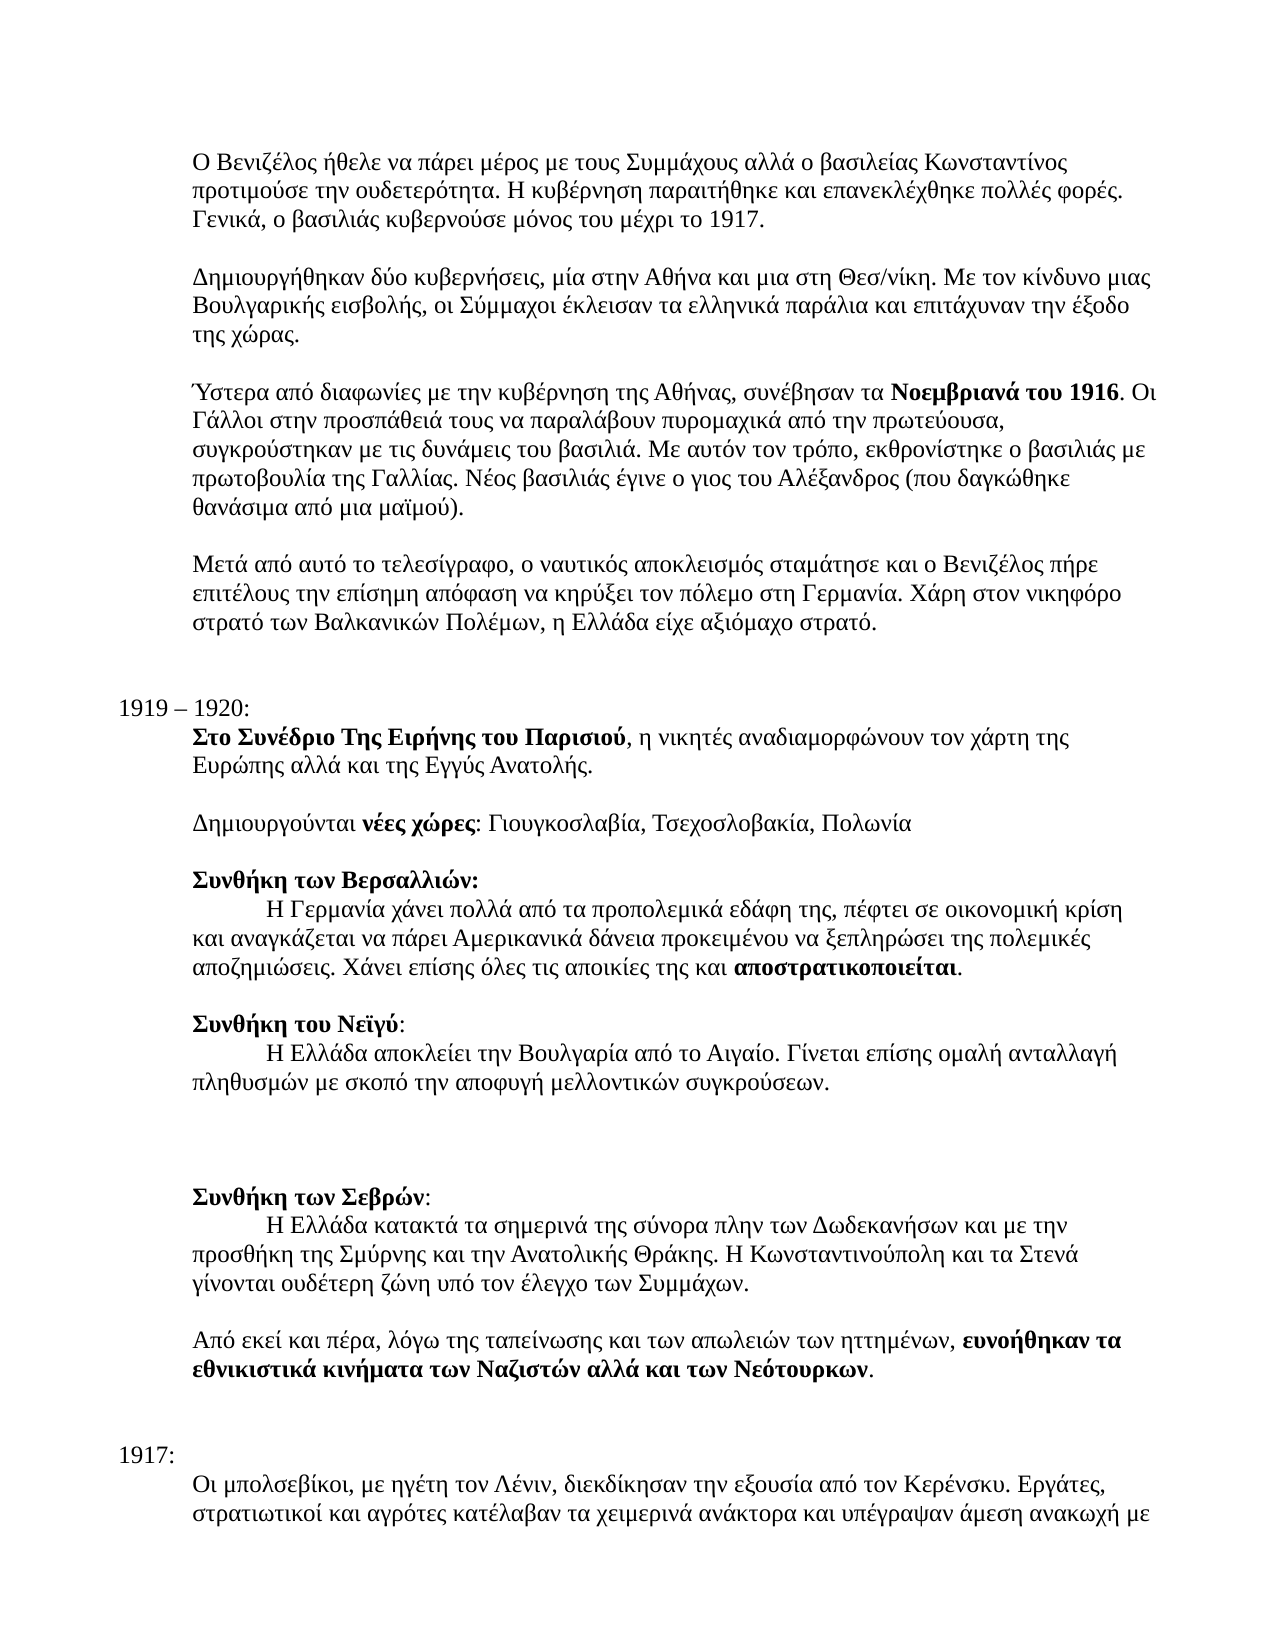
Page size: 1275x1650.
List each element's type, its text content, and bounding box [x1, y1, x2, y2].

text Συνθήκη των Σεβρών: [192, 1182, 1157, 1211]
text 1919 – 1920: [118, 693, 1157, 722]
text Συνθήκη του Νεϊγύ: [192, 1009, 1157, 1038]
text 1917: [118, 1441, 1157, 1469]
text Η Ελλάδα αποκλείει την Βουλγαρία από το Αιγαίο. Γίνεται επίσης ομαλή ανταλλαγή πληθυσμών με σκοπό την αποφυγή μελλοντικών συγκρούσεων. [192, 1038, 1157, 1096]
text Ύστερα από διαφωνίες με την κυβέρνηση της Αθήνας, συνέβησαν τα Νοεμβριανά του 1916. Οι Γάλλοι στην προσπάθειά τους να παραλάβουν πυρομαχικά από την πρωτεύουσα, συγκρούστηκαν με τις δυνάμεις του βασιλιά. Με αυτόν τον τρόπο, εκθρονίστηκε ο βασιλιάς με πρωτοβουλία της Γαλλίας. Νέος βασιλιάς έγινε ο γιος του Αλέξανδρος (που δαγκώθηκε θανάσιμα από μια μαϊμού). [192, 377, 1157, 521]
text Μετά από αυτό το τελεσίγραφο, ο ναυτικός αποκλεισμός σταμάτησε και ο Βενιζέλος πήρε επιτέλους την επίσημη απόφαση να κηρύξει τον πόλεμο στη Γερμανία. Χάρη στον νικηφόρο στρατό των Βαλκανικών Πολέμων, η Ελλάδα είχε αξιόμαχο στρατό. [192, 549, 1157, 636]
text Η Γερμανία χάνει πολλά από τα προπολεμικά εδάφη της, πέφτει σε οικονομική κρίση και αναγκάζεται να πάρει Αμερικανικά δάνεια προκειμένου να ξεπληρώσει της πολεμικές αποζημιώσεις. Χάνει επίσης όλες τις αποικίες της και αποστρατικοποιείται. [192, 894, 1157, 981]
text Από εκεί και πέρα, λόγω της ταπείνωσης και των απωλειών των ηττημένων, ευνοήθηκαν τα εθνικιστικά κινήματα των Ναζιστών αλλά και των Νεότουρκων. [192, 1326, 1157, 1383]
text Οι μπολσεβίκοι, με ηγέτη τον Λένιν, διεκδίκησαν την εξουσία από τον Κερένσκυ. Εργάτες, στρατιωτικοί και αγρότες κατέλαβαν τα χειμερινά ανάκτορα και υπέγραψαν άμεση ανακωχή με [192, 1469, 1157, 1527]
text Δημιουργήθηκαν δύο κυβερνήσεις, μία στην Αθήνα και μια στη Θεσ/νίκη. Με τον κίνδυνο μιας Βουλγαρικής εισβολής, οι Σύμμαχοι έκλεισαν τα ελληνικά παράλια και επιτάχυναν την έξοδο της χώρας. [192, 262, 1157, 348]
text Η Ελλάδα κατακτά τα σημερινά της σύνορα πλην των Δωδεκανήσων και με την προσθήκη της Σμύρνης και την Ανατολικής Θράκης. Η Κωνσταντινούπολη και τα Στενά γίνονται ουδέτερη ζώνη υπό τον έλεγχο των Συμμάχων. [192, 1211, 1157, 1297]
text Συνθήκη των Βερσαλλιών: [192, 866, 1157, 894]
text Ο Βενιζέλος ήθελε να πάρει μέρος με τους Συμμάχους αλλά ο βασιλείας Κωνσταντίνος προτιμούσε την ουδετερότητα. Η κυβέρνηση παραιτήθηκε και επανεκλέχθηκε πολλές φορές. Γενικά, ο βασιλιάς κυβερνούσε μόνος του μέχρι το 1917. [192, 147, 1157, 233]
text Δημιουργούνται νέες χώρες: Γιουγκοσλαβία, Τσεχοσλοβακία, Πολωνία [192, 808, 1157, 837]
text Στο Συνέδριο Της Ειρήνης του Παρισιού, η νικητές αναδιαμορφώνουν τον χάρτη της Ευρώπης αλλά και της Εγγύς Ανατολής. [192, 722, 1157, 779]
